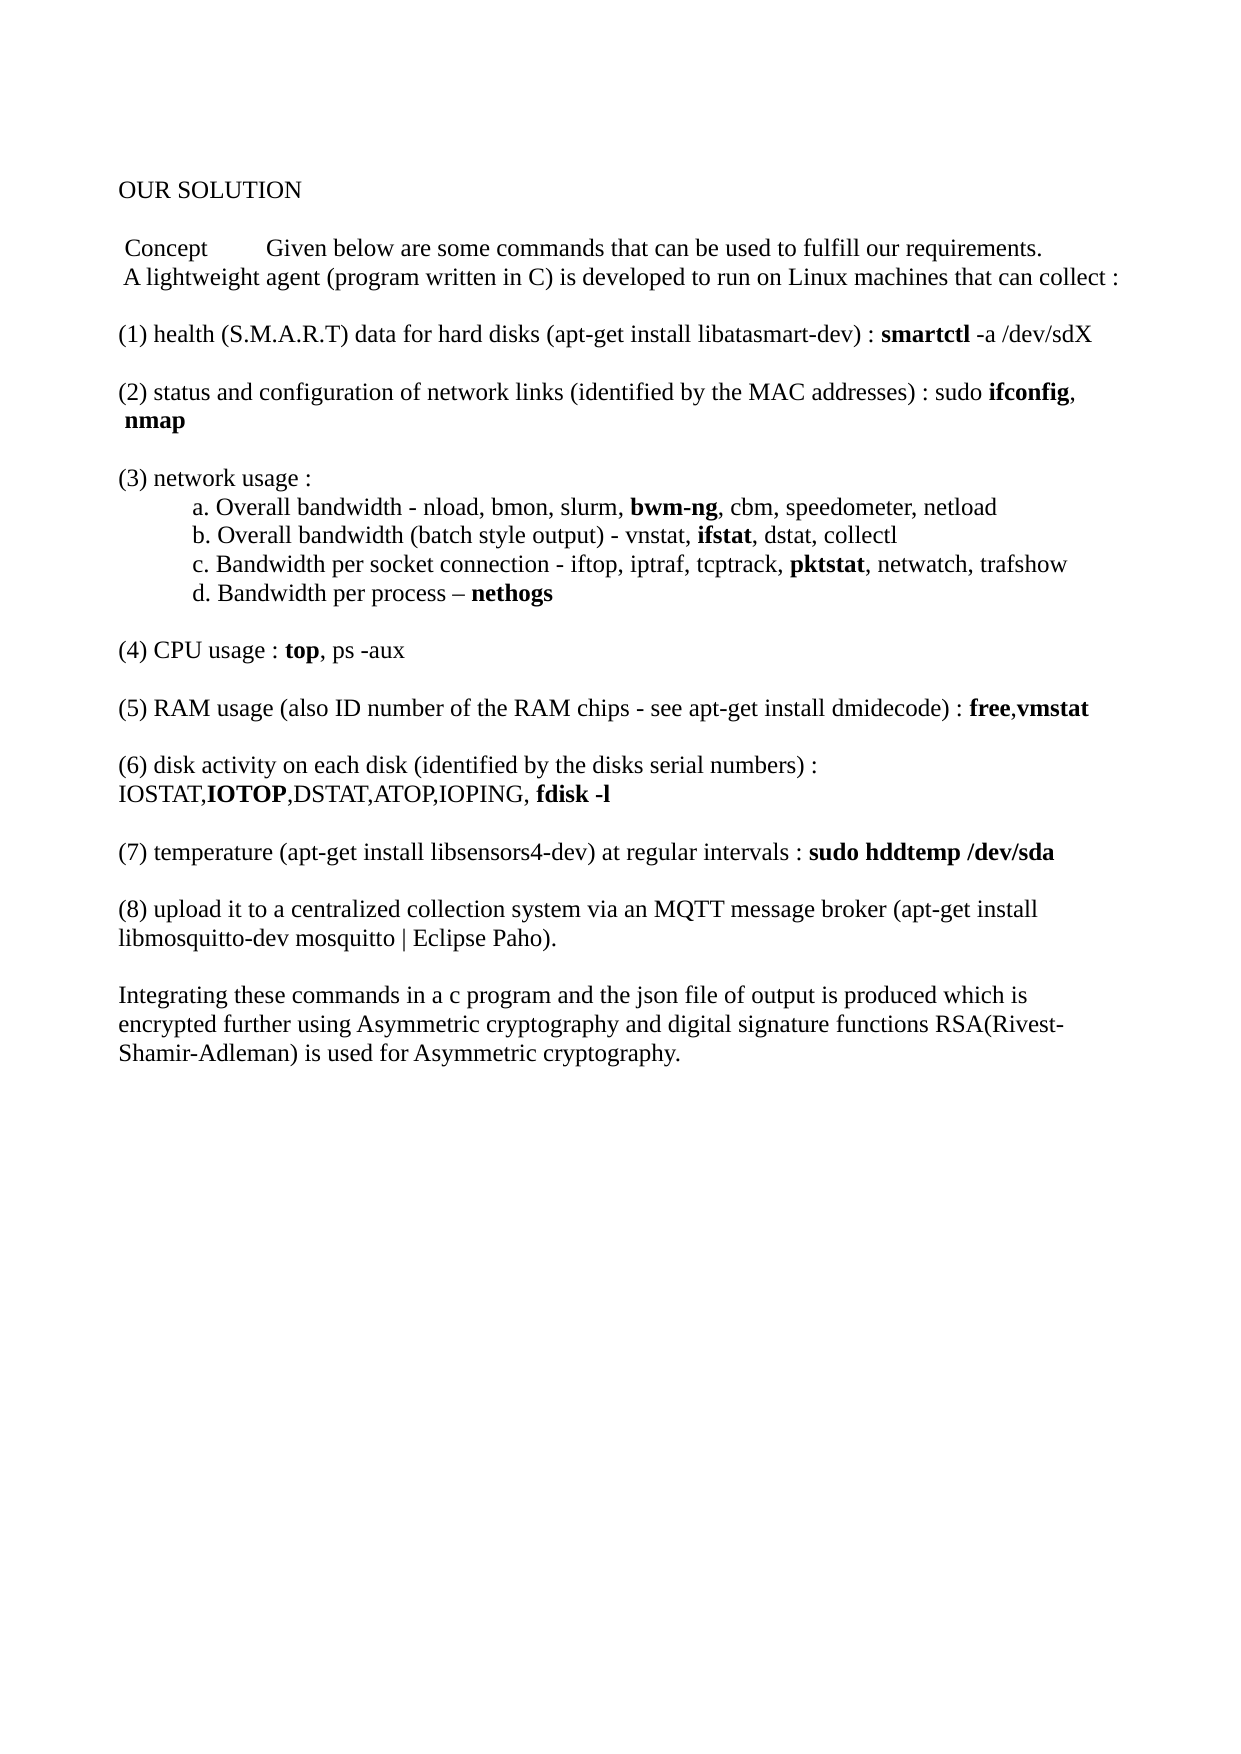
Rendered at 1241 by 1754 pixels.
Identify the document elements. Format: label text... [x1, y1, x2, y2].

text nmap [118, 406, 1122, 434]
text Integrating these commands in a c program and the json file of output is produced which is encrypted further using Asymmetric cryptography and digital signature functions RSA(Rivest-Shamir-Adleman) is used for Asymmetric cryptography. [118, 981, 1122, 1067]
text Concept Given below are some commands that can be used to fulfill our requirements. [118, 233, 1122, 262]
text (8) upload it to a centralized collection system via an MQTT message broker (apt-get install libmosquitto-dev mosquitto | Eclipse Paho). [118, 894, 1122, 952]
text d. Bandwidth per process – nethogs [118, 578, 1122, 607]
text A lightweight agent (program written in C) is developed to run on Linux machines that can collect : [118, 262, 1122, 291]
text (3) network usage : [118, 463, 1122, 492]
text OUR SOLUTION [118, 176, 1122, 204]
text (1) health (S.M.A.R.T) data for hard disks (apt-get install libatasmart-dev) : smartctl -a /dev/sdX [118, 319, 1122, 348]
text (4) CPU usage : top, ps -aux [118, 636, 1122, 664]
text b. Overall bandwidth (batch style output) - vnstat, ifstat, dstat, collectl [118, 521, 1122, 549]
text (2) status and configuration of network links (identified by the MAC addresses) : sudo ifconfig, [118, 377, 1122, 406]
text c. Bandwidth per socket connection - iftop, iptraf, tcptrack, pktstat, netwatch, trafshow [118, 549, 1122, 578]
text a. Overall bandwidth - nload, bmon, slurm, bwm-ng, cbm, speedometer, netload [118, 492, 1122, 521]
text (5) RAM usage (also ID number of the RAM chips - see apt-get install dmidecode) : free,vmstat [118, 693, 1122, 722]
text (7) temperature (apt-get install libsensors4-dev) at regular intervals : sudo hddtemp /dev/sda [118, 837, 1122, 866]
text (6) disk activity on each disk (identified by the disks serial numbers) : IOSTAT,IOTOP,DSTAT,ATOP,IOPING, fdisk -l [118, 751, 1122, 808]
